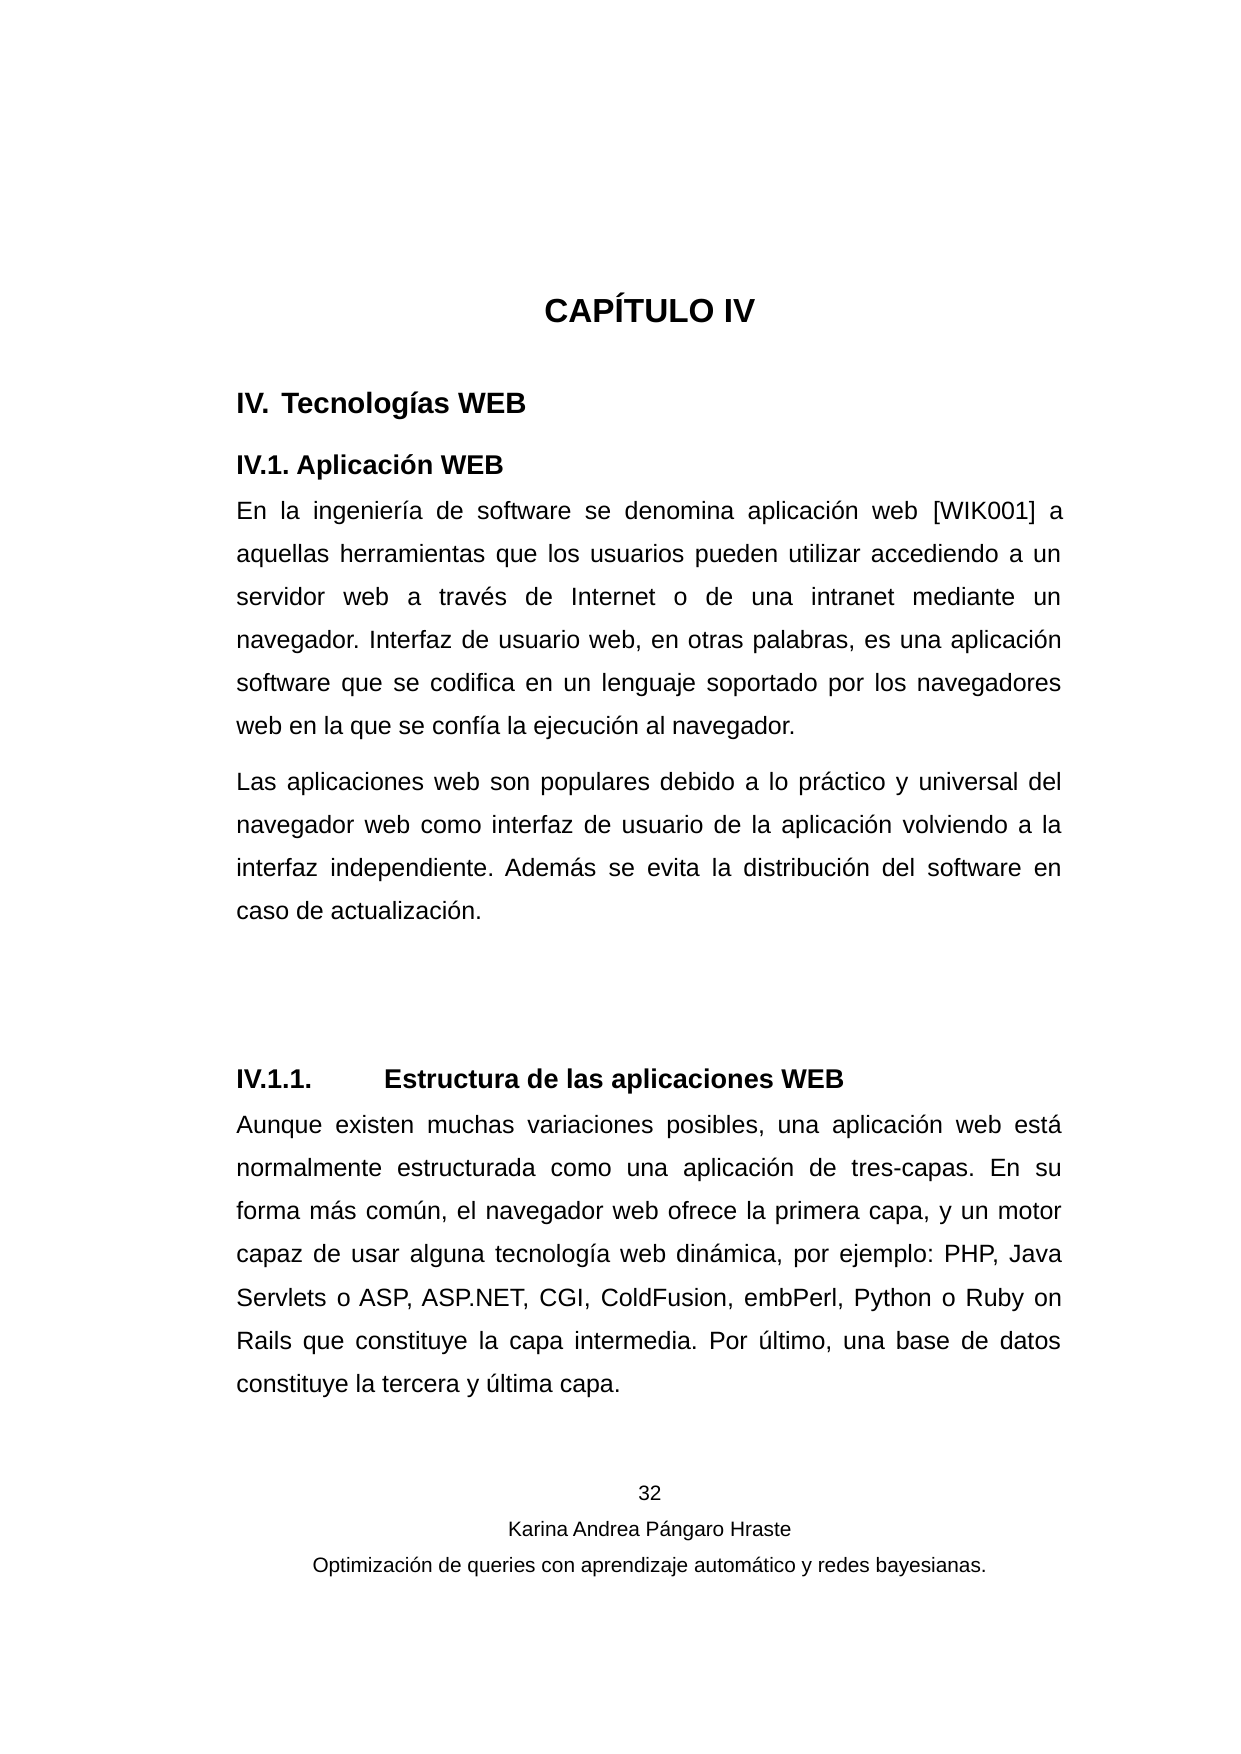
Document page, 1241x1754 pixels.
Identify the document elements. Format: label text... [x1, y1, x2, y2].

text En la ingeniería de software se denomina aplicación web [WIK001] a aquellas herramientas que los usuarios pueden utilizar accediendo a un servidor web a través de Internet o de una intranet mediante un navegador. Interfaz de usuario web, en otras palabras, es una aplicación software que se codifica en un lenguaje soportado por los navegadores web en la que se confía la ejecución al navegador. [236, 496, 1063, 740]
text Aunque existen muchas variaciones posibles, una aplicación web está normalmente estructurada como una aplicación de tres-capas. En su forma más común, el navegador web ofrece la primera capa, y un motor capaz de usar alguna tecnología web dinámica, por ejemplo: PHP, Java Servlets o ASP, ASP.NET, CGI, ColdFusion, embPerl, Python o Ruby on Rails que constituye la capa intermedia. Por último, una base de datos constituye la tercera y última capa. [236, 1110, 1063, 1397]
subtitle Estructura de las aplicaciones WEB [236, 1063, 1063, 1094]
subtitle Tecnologías WEB [236, 386, 1063, 419]
subtitle CAPÍTULO IV [236, 291, 1063, 329]
subtitle Aplicación WEB [236, 449, 1063, 480]
text Las aplicaciones web son populares debido a lo práctico y universal del navegador web como interfaz de usuario de la aplicación volviendo a la interfaz independiente. Además se evita la distribución del software en caso de actualización. [236, 767, 1063, 925]
